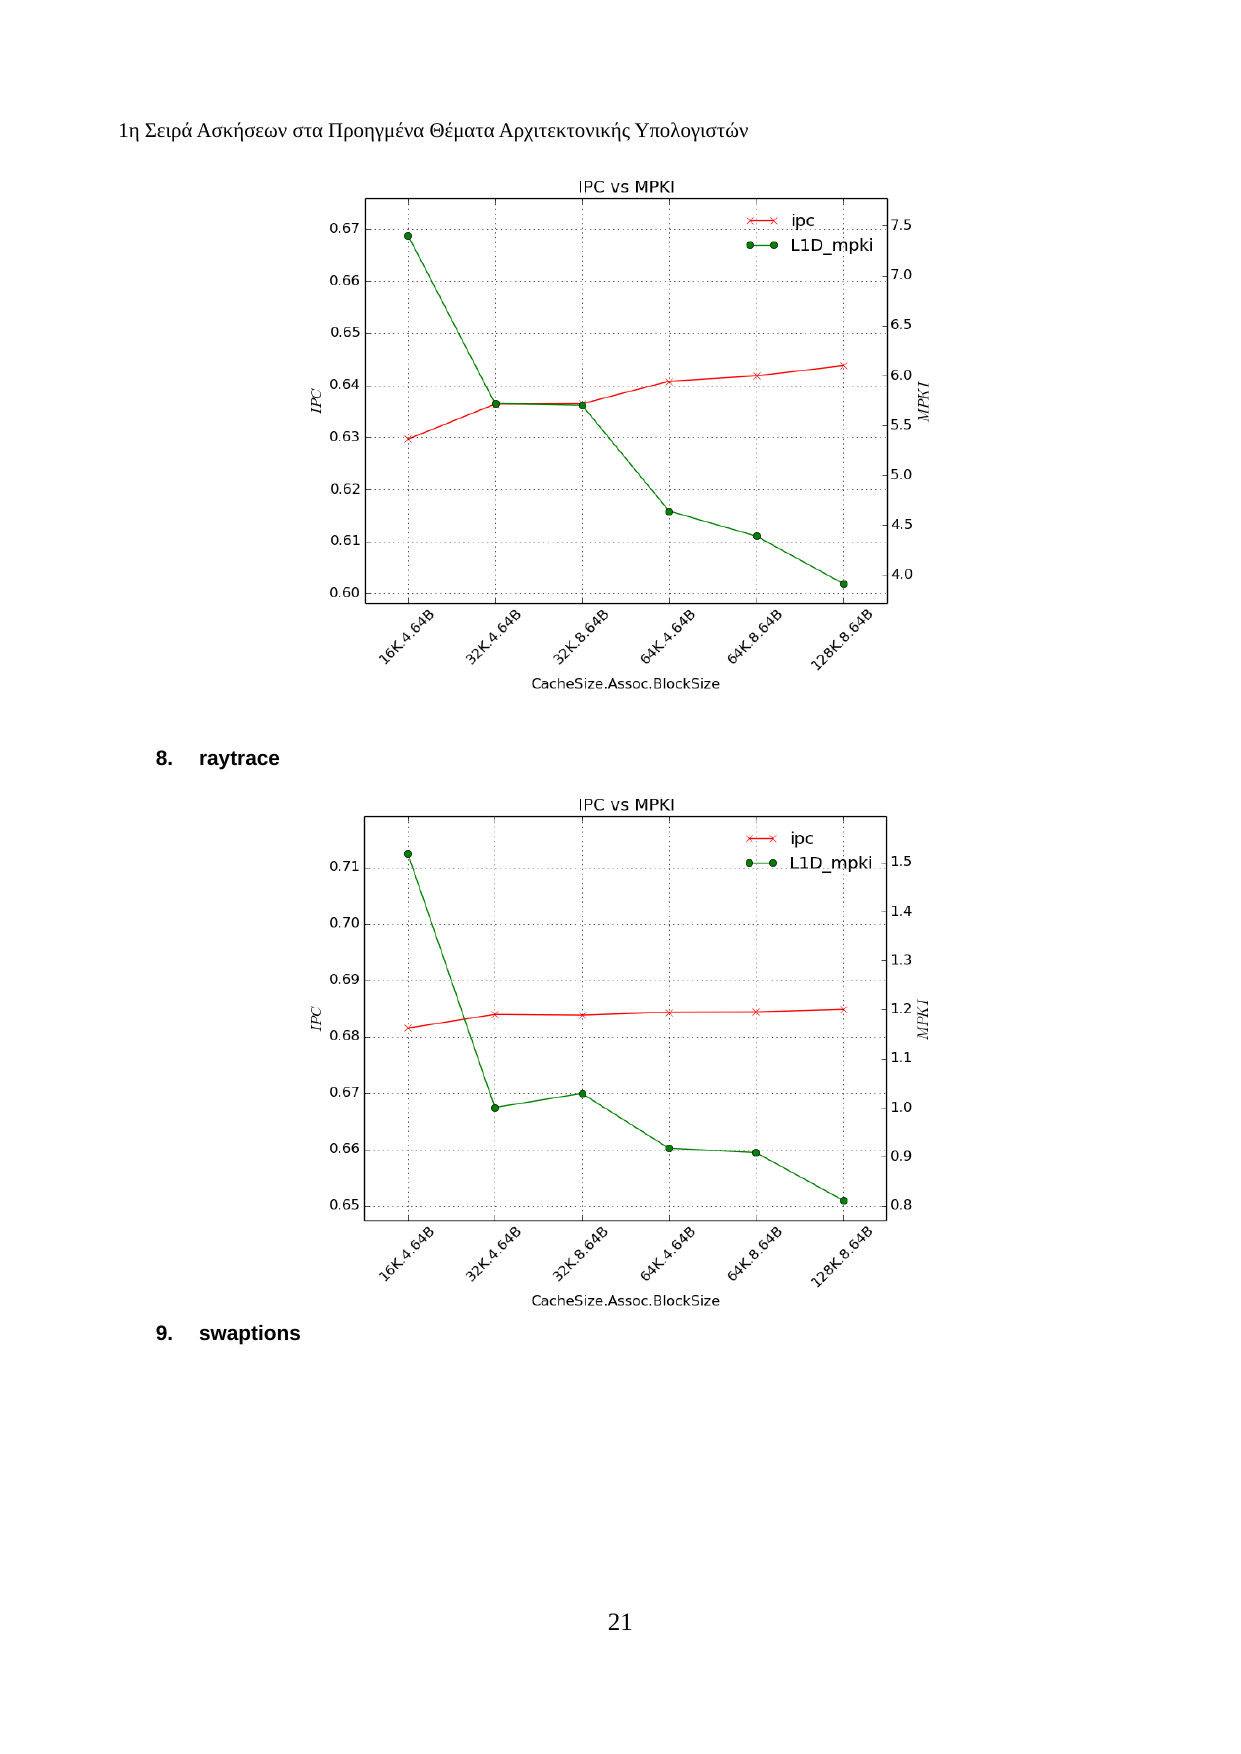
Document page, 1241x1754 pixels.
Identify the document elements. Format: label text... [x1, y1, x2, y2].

list raytrace [156, 746, 1122, 770]
list swaptions [156, 1247, 1122, 1345]
picture [302, 789, 939, 1316]
picture [302, 171, 939, 699]
